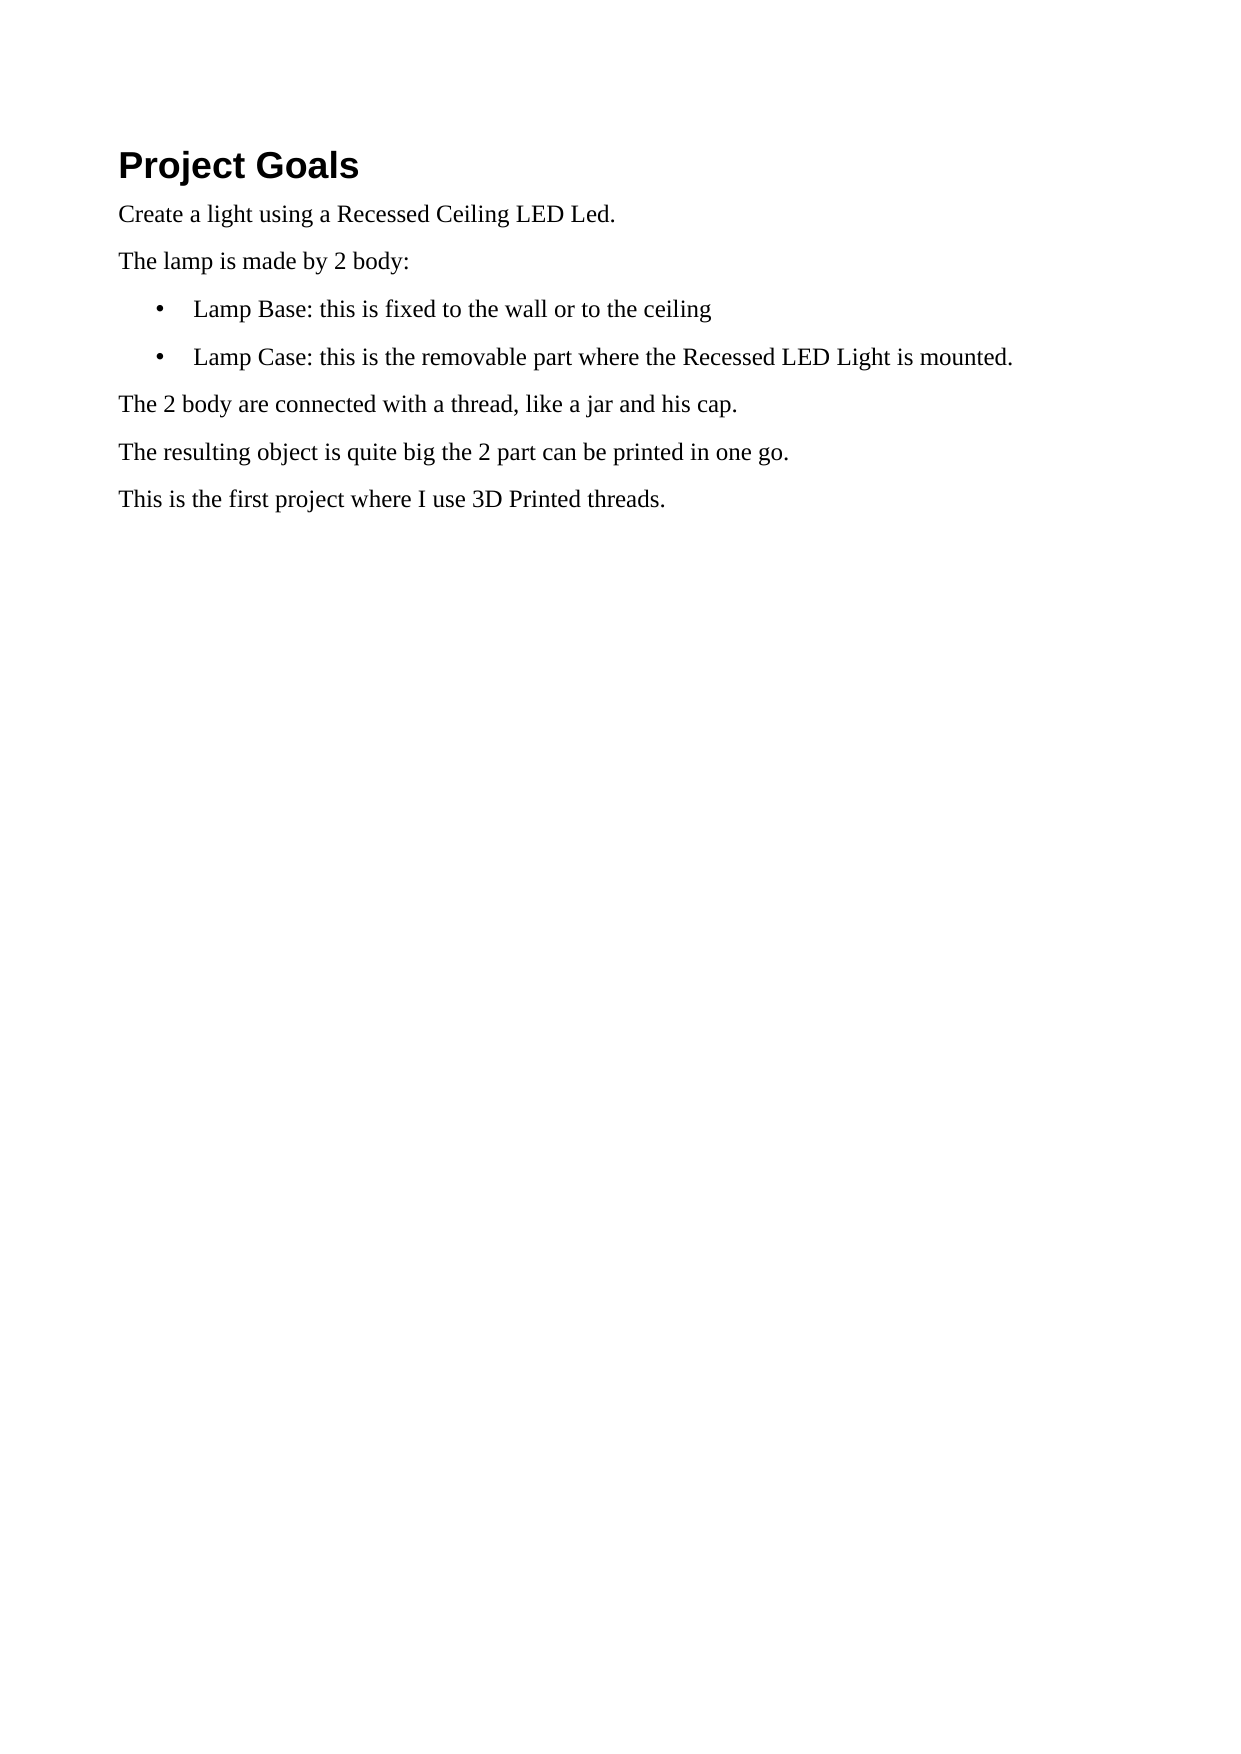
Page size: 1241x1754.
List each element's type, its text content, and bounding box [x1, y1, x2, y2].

text Create a light using a Recessed Ceiling LED Led. [118, 199, 1122, 227]
text The resulting object is quite big the 2 part can be printed in one go. [118, 437, 1122, 466]
list Lamp Base: this is fixed to the wall or to the ceiling [156, 294, 1122, 323]
text This is the first project where I use 3D Printed threads. [118, 484, 1122, 513]
text The lamp is made by 2 body: [118, 246, 1122, 275]
list Lamp Case: this is the removable part where the Recessed LED Light is mounted. [156, 342, 1122, 370]
text The 2 body are connected with a thread, like a jar and his cap. [118, 389, 1122, 418]
subtitle Project Goals [118, 143, 1122, 186]
